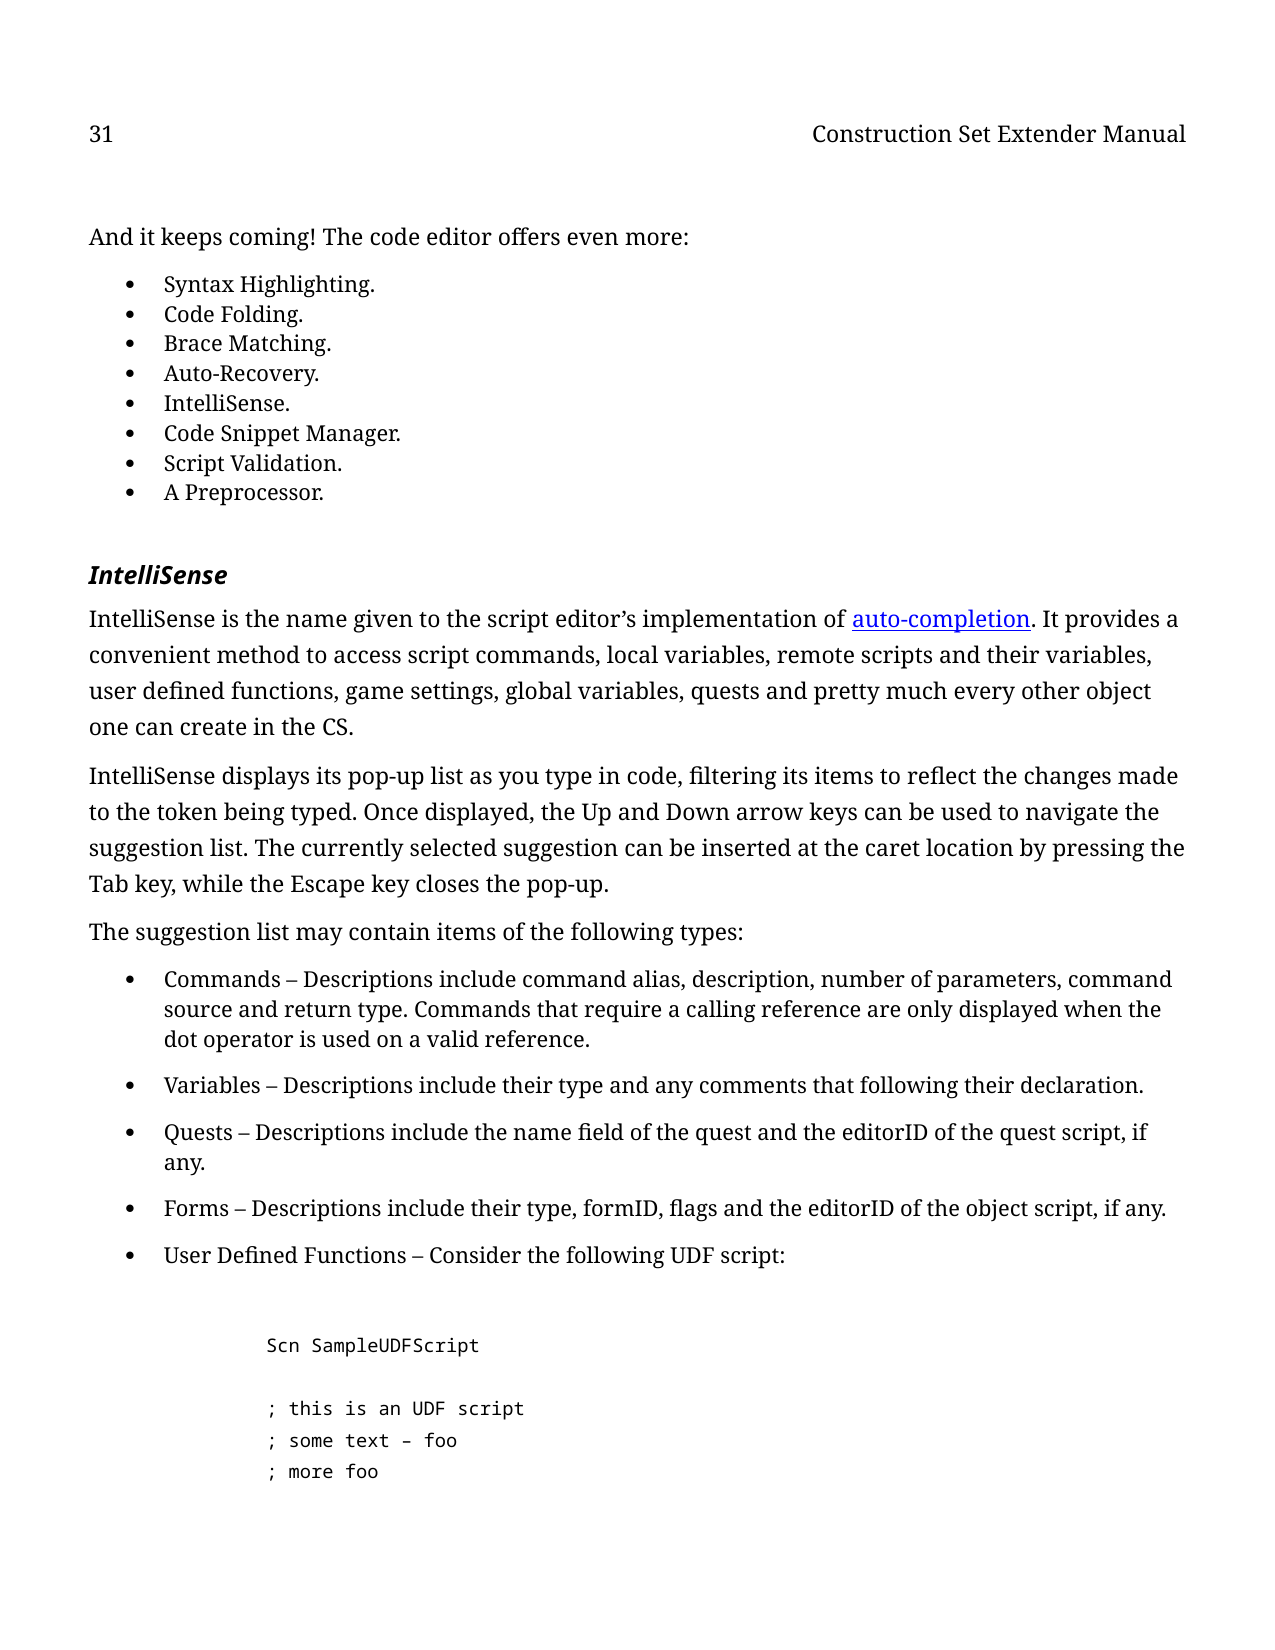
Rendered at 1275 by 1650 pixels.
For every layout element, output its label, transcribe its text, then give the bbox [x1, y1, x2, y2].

text ; this is an UDF script [266, 1395, 1186, 1421]
list Auto-Recovery. [126, 358, 1186, 388]
list Script Validation. [126, 448, 1186, 477]
text IntelliSense displays its pop-up list as you type in code, filtering its items to reflect the changes made to the token being typed. Once displayed, the Up and Down arrow keys can be used to navigate the suggestion list. The currently selected suggestion can be inserted at the caret location by pressing the Tab key, while the Escape key closes the pop-up. [88, 760, 1186, 899]
list Variables – Descriptions include their type and any comments that following their declaration. [126, 1070, 1186, 1100]
text The suggestion list may contain items of the following types: [88, 916, 1186, 947]
list User Defined Functions – Consider the following UDF script: [126, 1239, 1186, 1269]
list A Preprocessor. [126, 477, 1186, 507]
text And it keeps coming! The code editor offers even more: [88, 220, 1186, 252]
list IntelliSense. [126, 388, 1186, 418]
subtitle IntelliSense [88, 558, 1186, 592]
list Syntax Highlighting. [126, 269, 1186, 299]
list Brace Matching. [126, 328, 1186, 358]
list Code Folding. [126, 299, 1186, 328]
list Code Snippet Manager. [126, 418, 1186, 448]
list Forms – Descriptions include their type, formID, flags and the editorID of the object script, if any. [126, 1193, 1186, 1223]
list Commands – Descriptions include command alias, description, number of parameters, command source and return type. Commands that require a calling reference are only displayed when the dot operator is used on a valid reference. [126, 964, 1186, 1054]
list Quests – Descriptions include the name field of the quest and the editorID of the quest script, if any. [126, 1117, 1186, 1176]
text ; some text – foo [266, 1427, 1186, 1452]
text Scn SampleUDFScript [266, 1332, 1186, 1358]
text ; more foo [266, 1458, 1186, 1484]
text IntelliSense is the name given to the script editor’s implementation of auto-completion. It provides a convenient method to access script commands, local variables, remote scripts and their variables, user defined functions, game settings, global variables, quests and pretty much every other object one can create in the CS. [88, 603, 1186, 742]
